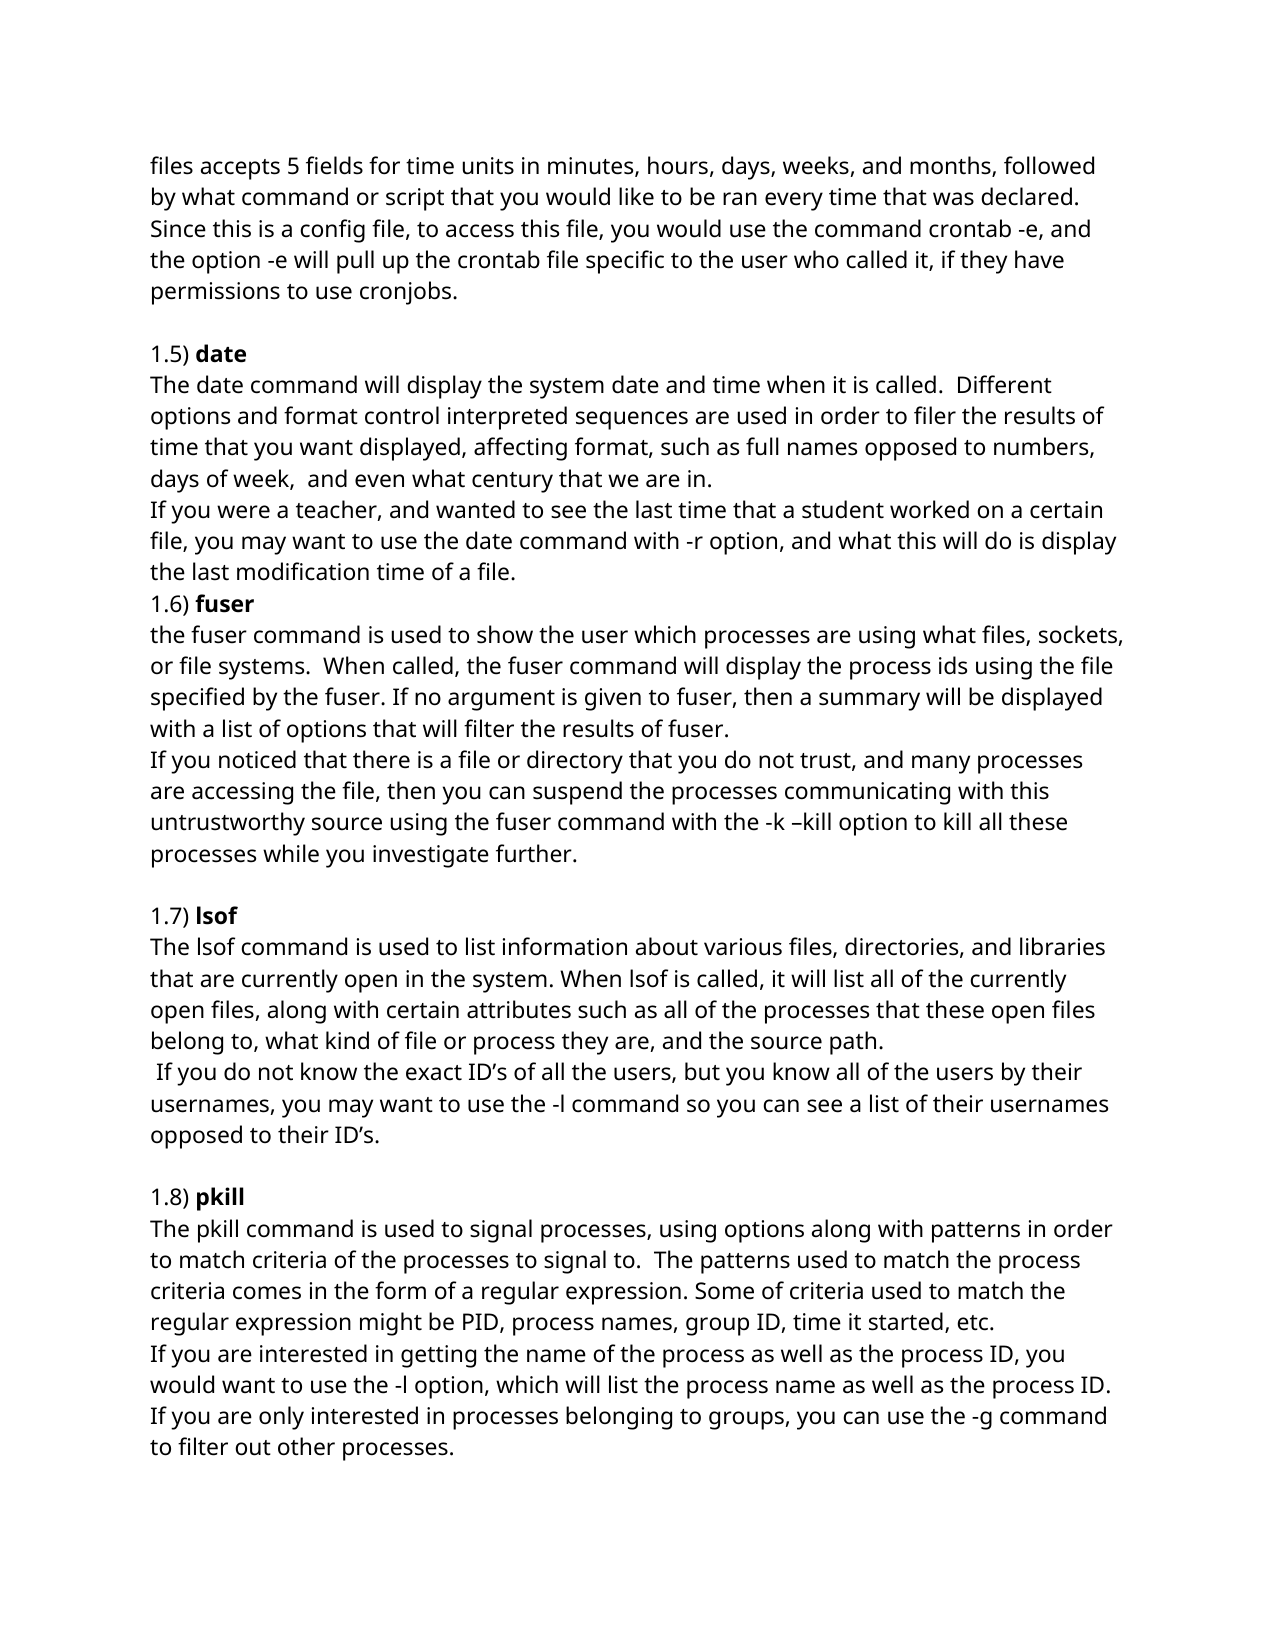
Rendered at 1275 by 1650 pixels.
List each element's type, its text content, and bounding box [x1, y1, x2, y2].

text The pkill command is used to signal processes, using options along with patterns in order to match criteria of the processes to signal to. The patterns used to match the process criteria comes in the form of a regular expression. Some of criteria used to match the regular expression might be PID, process names, group ID, time it started, etc. [150, 1212, 1125, 1337]
text files accepts 5 fields for time units in minutes, hours, days, weeks, and months, followed by what command or script that you would like to be ran every time that was declared. [150, 150, 1125, 212]
text If you are interested in getting the name of the process as well as the process ID, you would want to use the -l option, which will list the process name as well as the process ID. If you are only interested in processes belonging to groups, you can use the -g command to filter out other processes. [150, 1337, 1125, 1462]
text If you noticed that there is a file or directory that you do not trust, and many processes are accessing the file, then you can suspend the processes communicating with this untrustworthy source using the fuser command with the -k –kill option to kill all these processes while you investigate further. [150, 744, 1125, 869]
text The lsof command is used to list information about various files, directories, and libraries that are currently open in the system. When lsof is called, it will list all of the currently open files, along with certain attributes such as all of the processes that these open files belong to, what kind of file or process they are, and the source path. [150, 931, 1125, 1056]
text the fuser command is used to show the user which processes are using what files, sockets, or file systems. When called, the fuser command will display the process ids using the file specified by the fuser. If no argument is given to fuser, then a summary will be displayed with a list of options that will filter the results of fuser. [150, 619, 1125, 744]
text 1.8) pkill [150, 1181, 1125, 1212]
text If you do not know the exact ID’s of all the users, but you know all of the users by their usernames, you may want to use the -l command so you can see a list of their usernames opposed to their ID’s. [150, 1056, 1125, 1150]
text 1.5) date [150, 337, 1125, 369]
text 1.6) fuser [150, 587, 1125, 619]
text Since this is a config file, to access this file, you would use the command crontab -e, and the option -e will pull up the crontab file specific to the user who called it, if they have permissions to use cronjobs. [150, 212, 1125, 306]
text If you were a teacher, and wanted to see the last time that a student worked on a certain file, you may want to use the date command with -r option, and what this will do is display the last modification time of a file. [150, 494, 1125, 587]
text The date command will display the system date and time when it is called. Different options and format control interpreted sequences are used in order to filer the results of time that you want displayed, affecting format, such as full names opposed to numbers, days of week, and even what century that we are in. [150, 369, 1125, 494]
text 1.7) lsof [150, 900, 1125, 931]
